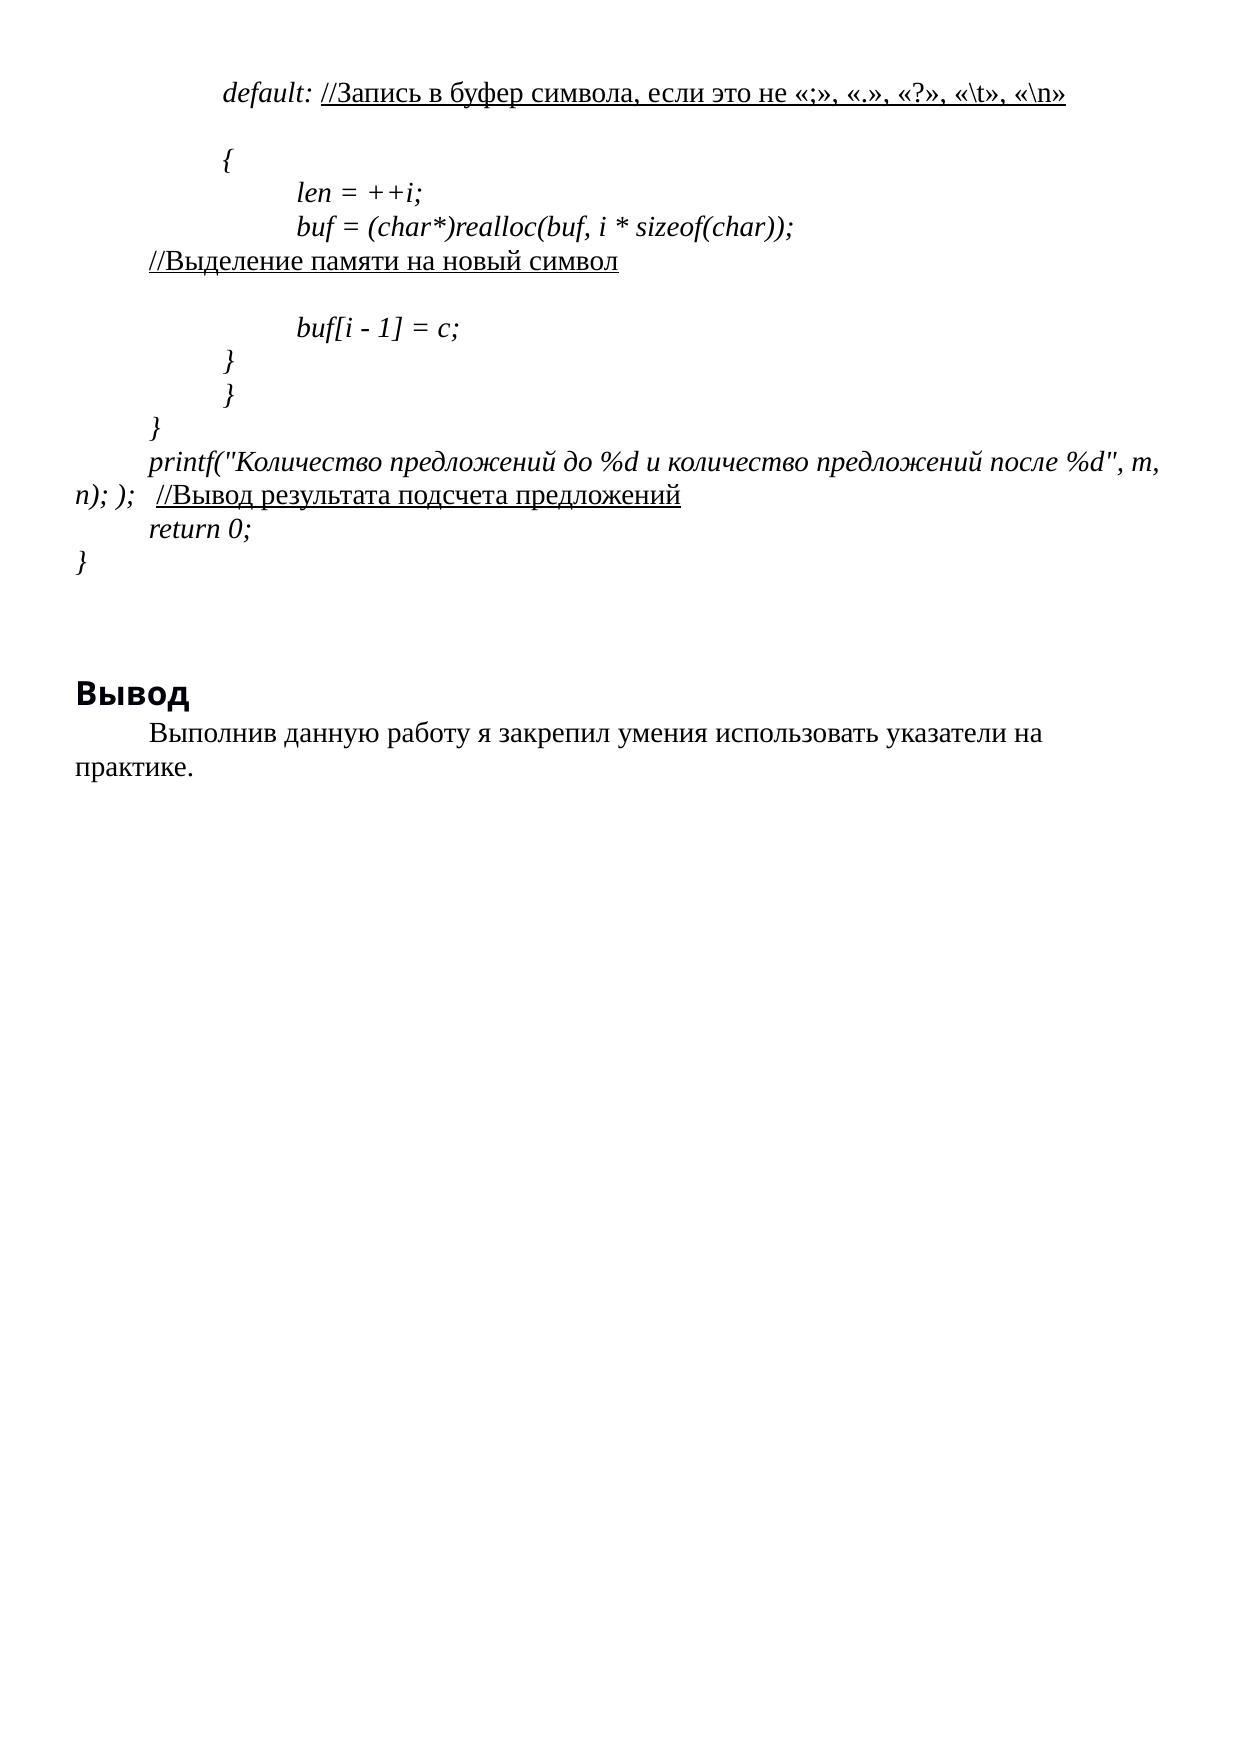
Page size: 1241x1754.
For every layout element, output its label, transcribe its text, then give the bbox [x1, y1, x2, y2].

text len = ++i; [75, 176, 1165, 209]
text } [75, 544, 1165, 578]
text buf = (char*)realloc(buf, i * sizeof(char)); //Выделение памяти на новый символ [75, 209, 1165, 276]
text } [75, 377, 1165, 410]
text } [75, 343, 1165, 377]
text default: //Запись в буфер символа, если это не «;», «.», «?», «\t», «\n» [75, 75, 1165, 108]
text Выполнив данную работу я закрепил умения использовать указатели на практике. [75, 716, 1165, 783]
text buf[i - 1] = c; [75, 310, 1165, 343]
text { [75, 142, 1165, 176]
subtitle Вывод [75, 670, 1165, 716]
text printf("Количество предложений до %d и количество предложений после %d", m, n); ); //Вывод результата подсчета предложений [75, 444, 1165, 511]
text return 0; [75, 511, 1165, 544]
text } [75, 410, 1165, 444]
